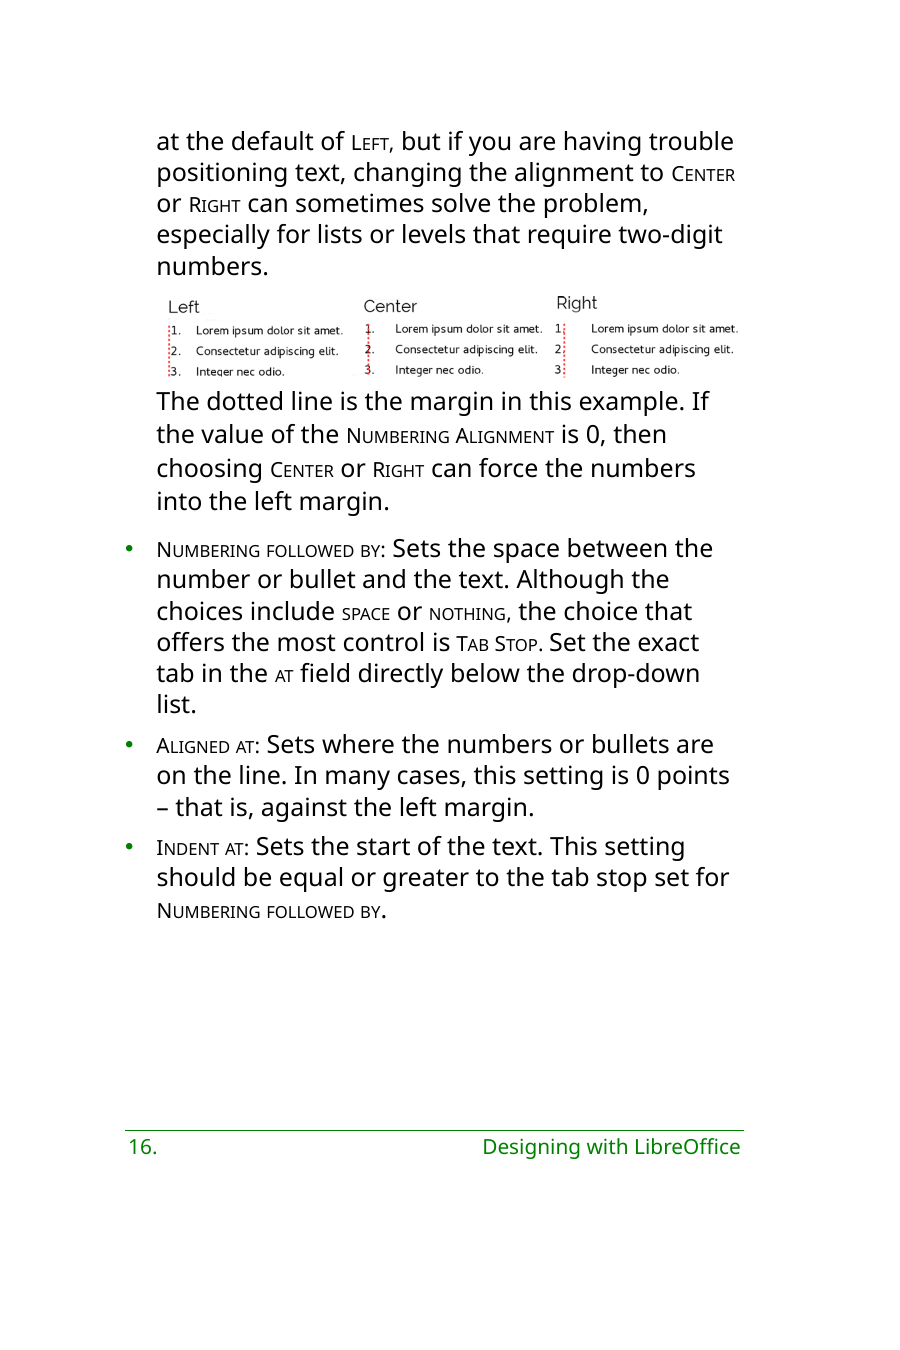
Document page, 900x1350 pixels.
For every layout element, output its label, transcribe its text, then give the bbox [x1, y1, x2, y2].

list at the default of Left, but if you are having trouble positioning text, changing the alignment to Center or Right can sometimes solve the problem, especially for lists or levels that require two-digit numbers. [125, 125, 744, 281]
list Numbering followed by: Sets the space between the number or bullet and the text. Although the choices include space or nothing, the choice that offers the most control is Tab Stop. Set the exact tab in the at field directly below the drop-down list. [125, 533, 744, 720]
picture [156, 296, 744, 382]
table_cell The dotted line is the margin in this example. If the value of the Numbering Alignment is 0, then choosing Center or Right can force the numbers into the left margin. [156, 384, 744, 517]
list Aligned at: Sets where the numbers or bullets are on the line. In many cases, this setting is 0 points – that is, against the left margin. [125, 728, 744, 822]
list Indent at: Sets the start of the text. This setting should be equal or greater to the tab stop set for Numbering followed by. [125, 831, 741, 924]
